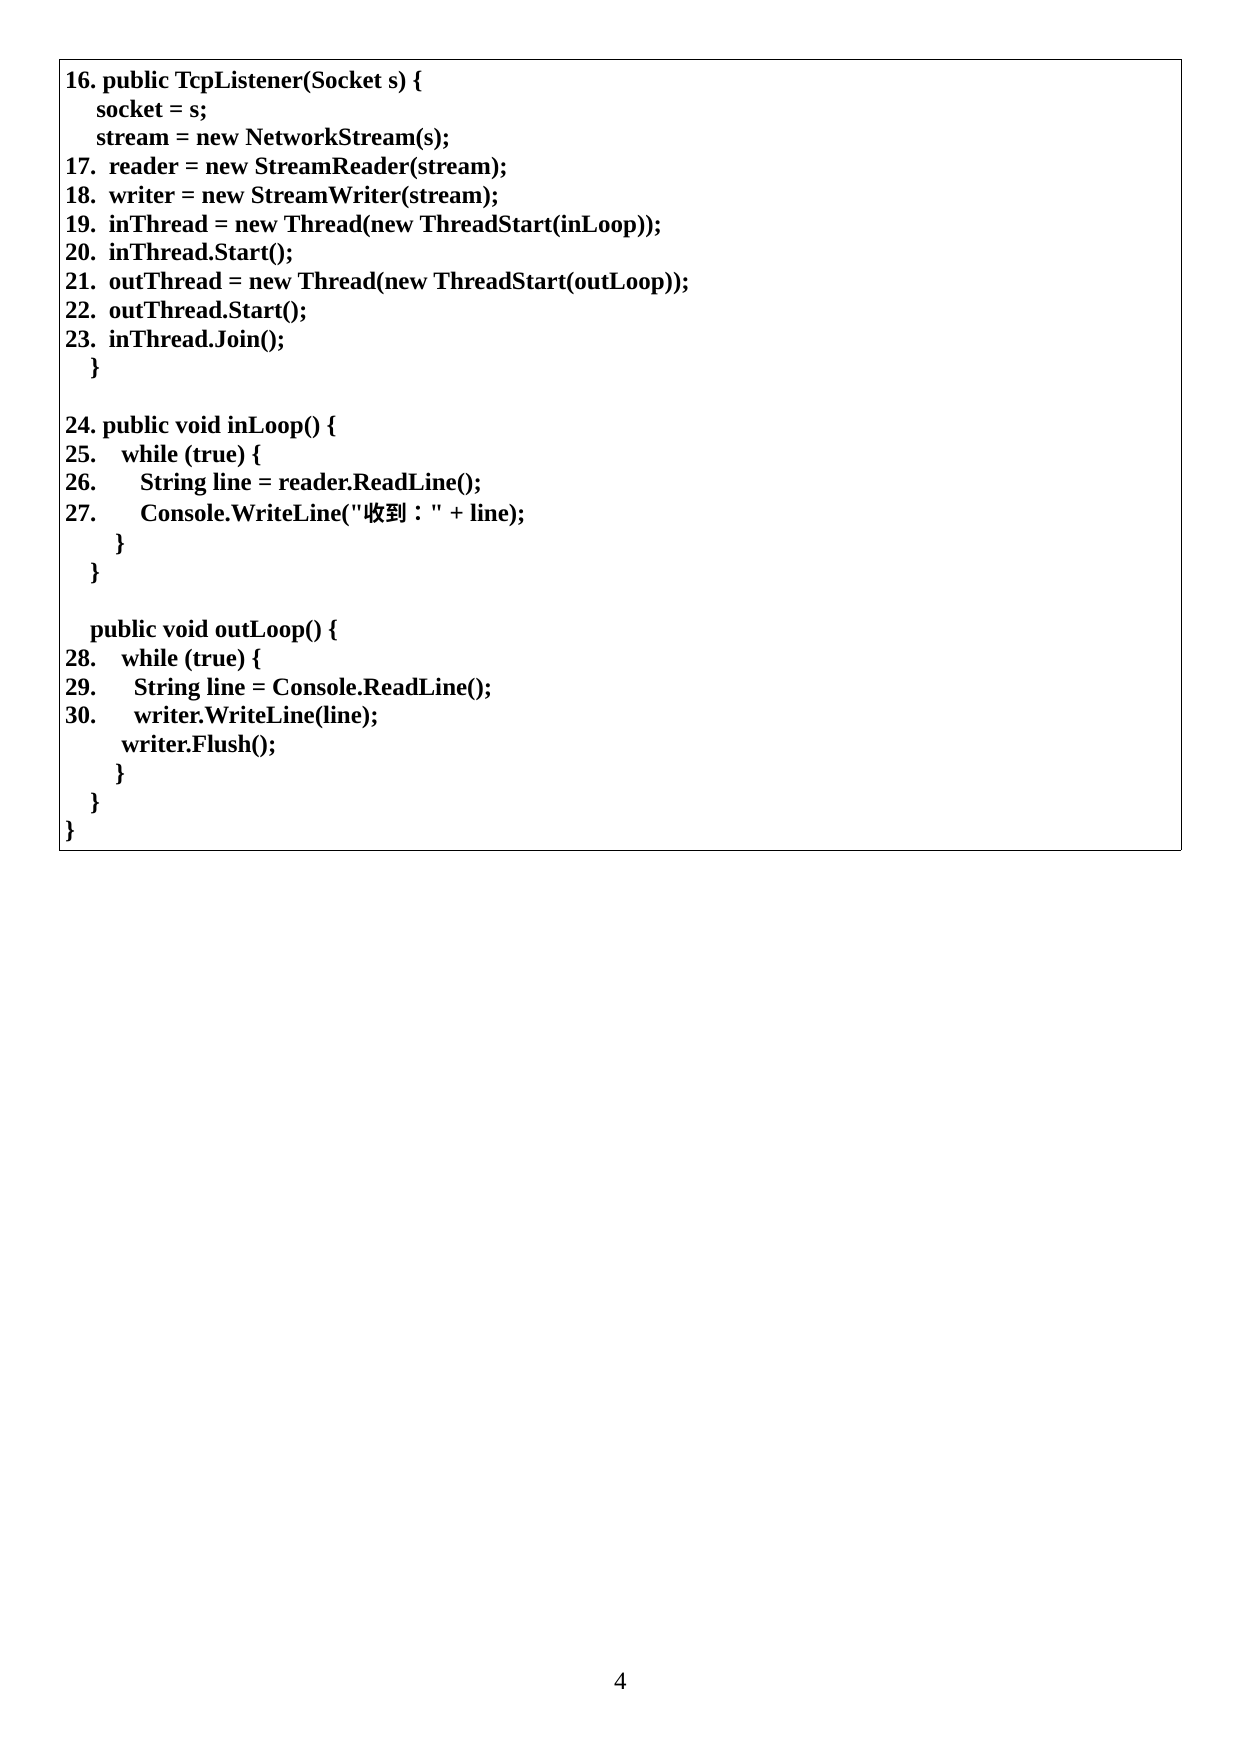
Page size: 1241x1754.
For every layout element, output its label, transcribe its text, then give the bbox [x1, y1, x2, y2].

table_header 16. public TcpListener(Socket s) { socket = s; stream = new NetworkStream(s); 17. reader = new StreamReader(stream); 18. writer = new StreamWriter(stream); 19. inThread = new Thread(new ThreadStart(inLoop)); 20. inThread.Start(); 21. outThread = new Thread(new ThreadStart(outLoop)); 22. outThread.Start(); 23. inThread.Join(); } 24. public void inLoop() { 25. while (true) { 26. String line = reader.ReadLine(); 27. Console.WriteLine("收到：" + line); } } public void outLoop() { 28. while (true) { 29. String line = Console.ReadLine(); 30. writer.WriteLine(line); writer.Flush(); } } } [60, 60, 1181, 850]
